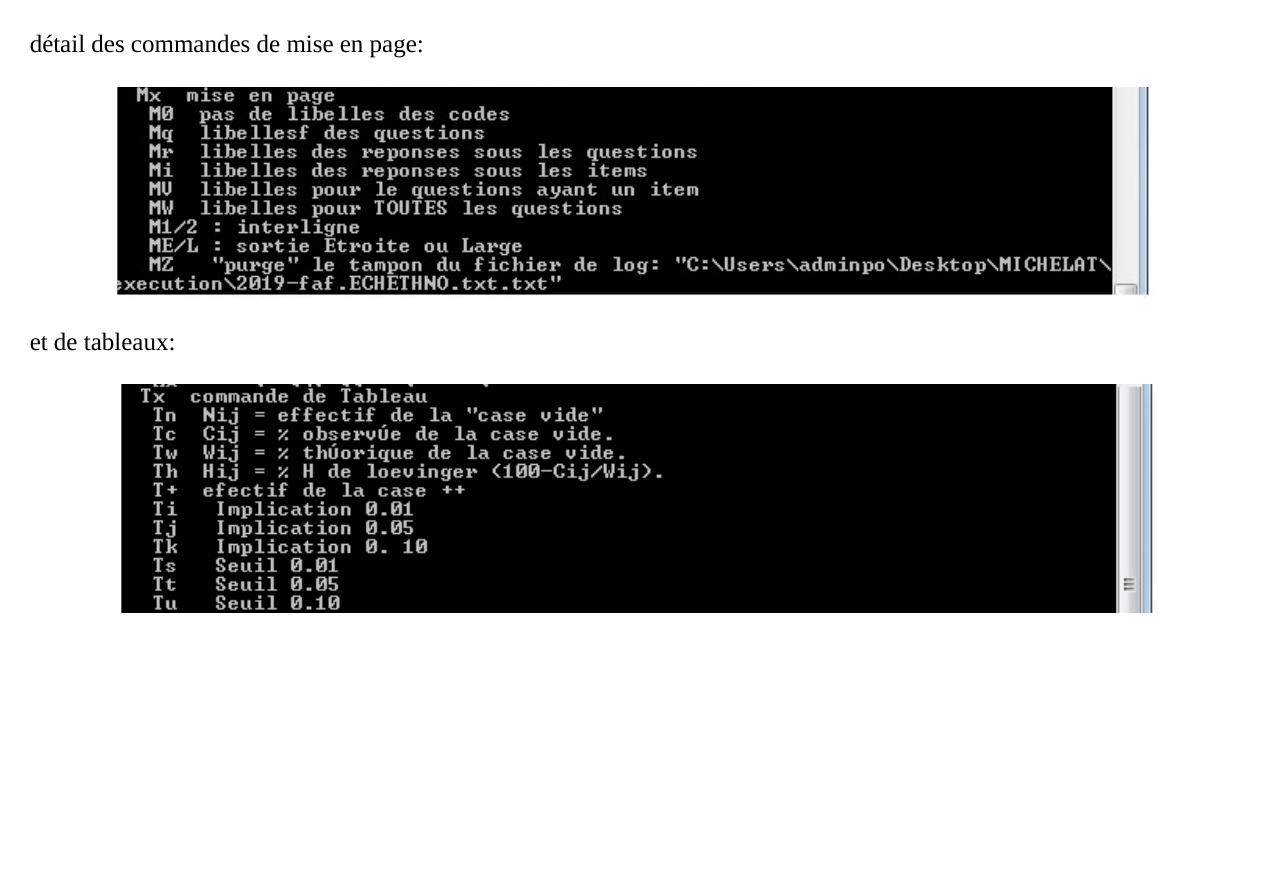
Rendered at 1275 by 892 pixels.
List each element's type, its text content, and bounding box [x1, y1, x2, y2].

picture [117, 87, 1158, 298]
text détail des commandes de mise en page: [29, 29, 1246, 58]
picture [121, 384, 1154, 613]
text et de tableaux: [29, 327, 1246, 355]
